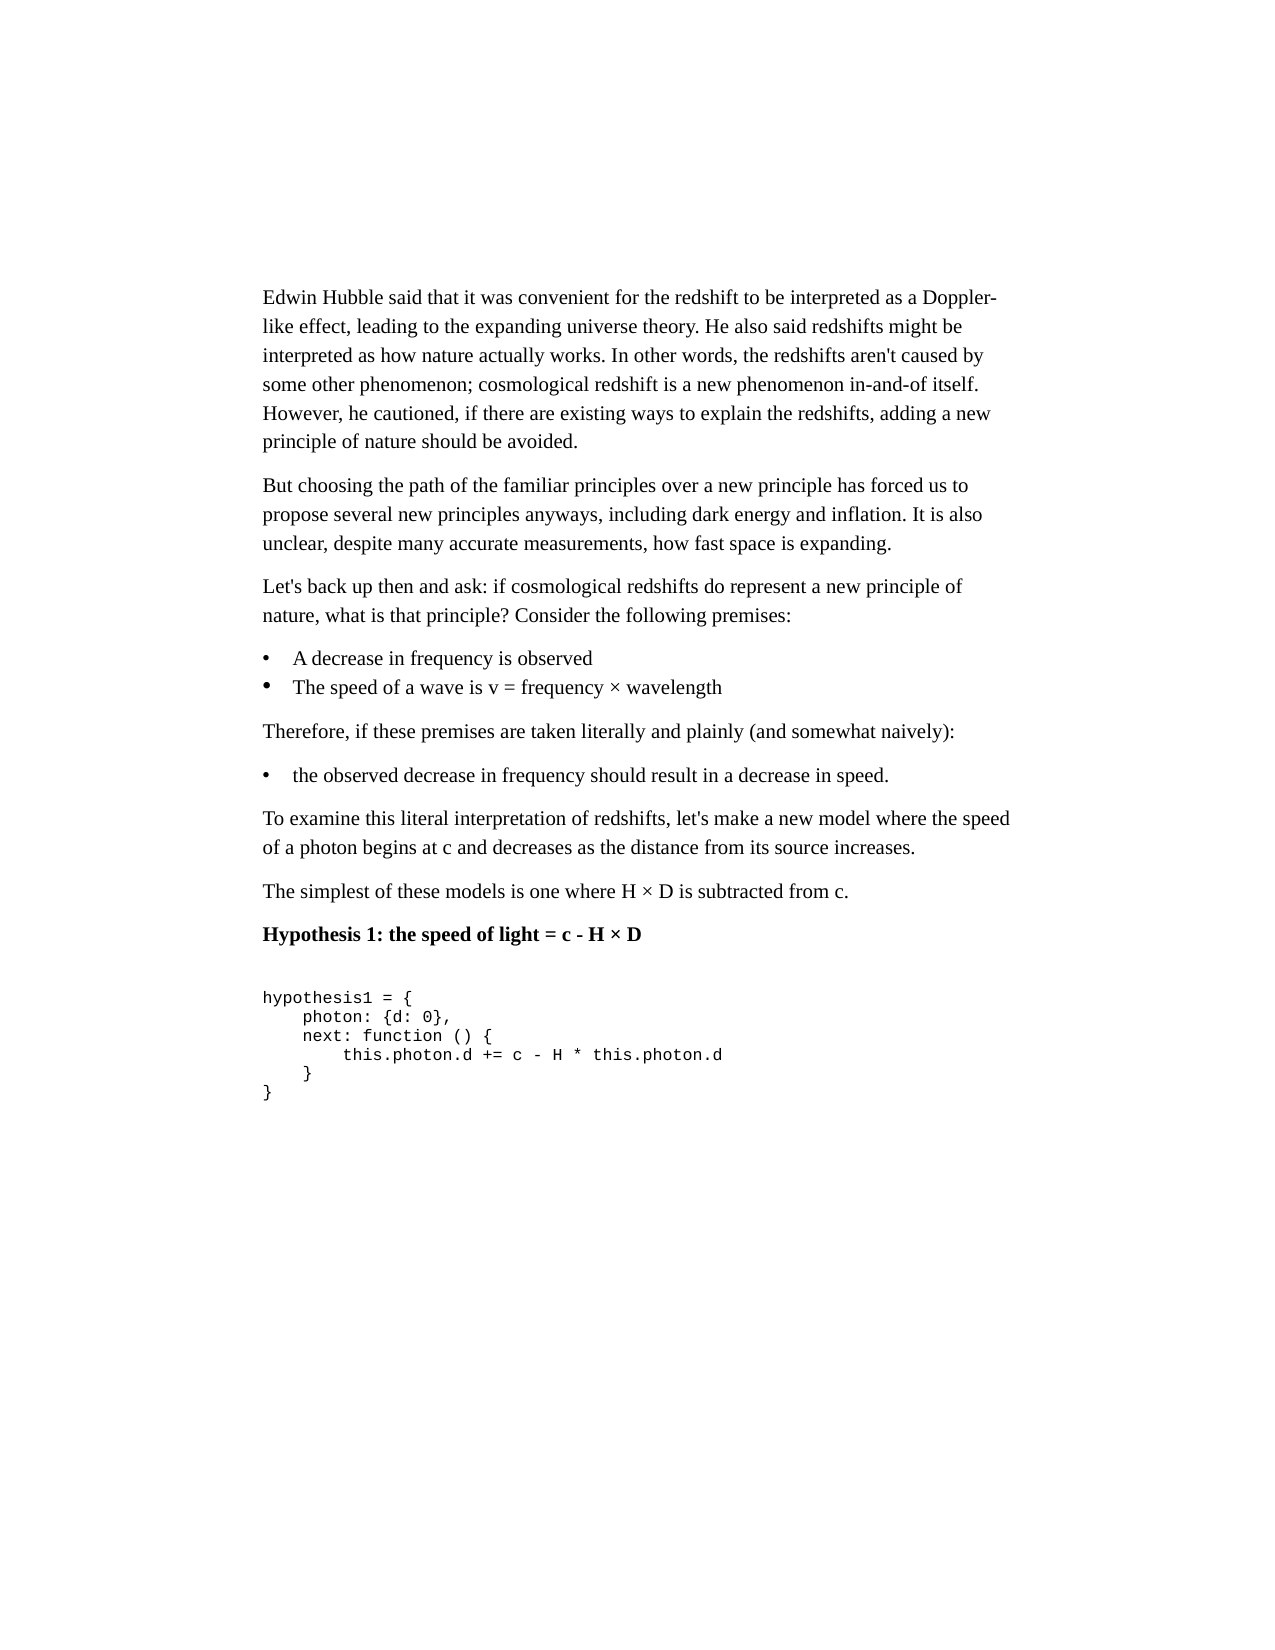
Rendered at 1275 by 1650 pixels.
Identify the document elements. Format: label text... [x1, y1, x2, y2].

text Therefore, if these premises are taken literally and plainly (and somewhat naively): [262, 719, 1012, 743]
list A decrease in frequency is observed [262, 646, 1012, 670]
text Let's back up then and ask: if cosmological redshifts do represent a new principle of nature, what is that principle? Consider the following premises: [262, 574, 1012, 627]
text } [262, 1084, 1012, 1103]
text But choosing the path of the familiar principles over a new principle has forced us to propose several new principles anyways, including dark energy and inflation. It is also unclear, despite many accurate measurements, how fast space is expanding. [262, 473, 1012, 554]
text next: function () { [262, 1027, 1012, 1046]
text this.photon.d += c - H * this.photon.d [262, 1046, 1012, 1065]
text photon: {d: 0}, [262, 1008, 1012, 1027]
text The simplest of these models is one where H × D is subtracted from c. [262, 878, 1012, 903]
text } [262, 1065, 1012, 1084]
list the observed decrease in frequency should result in a decrease in speed. [262, 763, 1012, 787]
text Hypothesis 1: the speed of light = c - H × D [262, 922, 1012, 946]
text Edwin Hubble said that it was convenient for the redshift to be interpreted as a Doppler-like effect, leading to the expanding universe theory. He also said redshifts might be interpreted as how nature actually works. In other words, the redshifts aren't caused by some other phenomenon; cosmological redshift is a new phenomenon in-and-of itself. However, he cautioned, if there are existing ways to explain the redshifts, adding a new principle of nature should be avoided. [262, 285, 1012, 453]
text To examine this literal interpretation of redshifts, let's make a new model where the speed of a photon begins at c and decreases as the distance from its source increases. [262, 806, 1012, 859]
list The speed of a wave is v = frequency × wavelength [262, 675, 1012, 700]
text hypothesis1 = { [262, 989, 1012, 1008]
